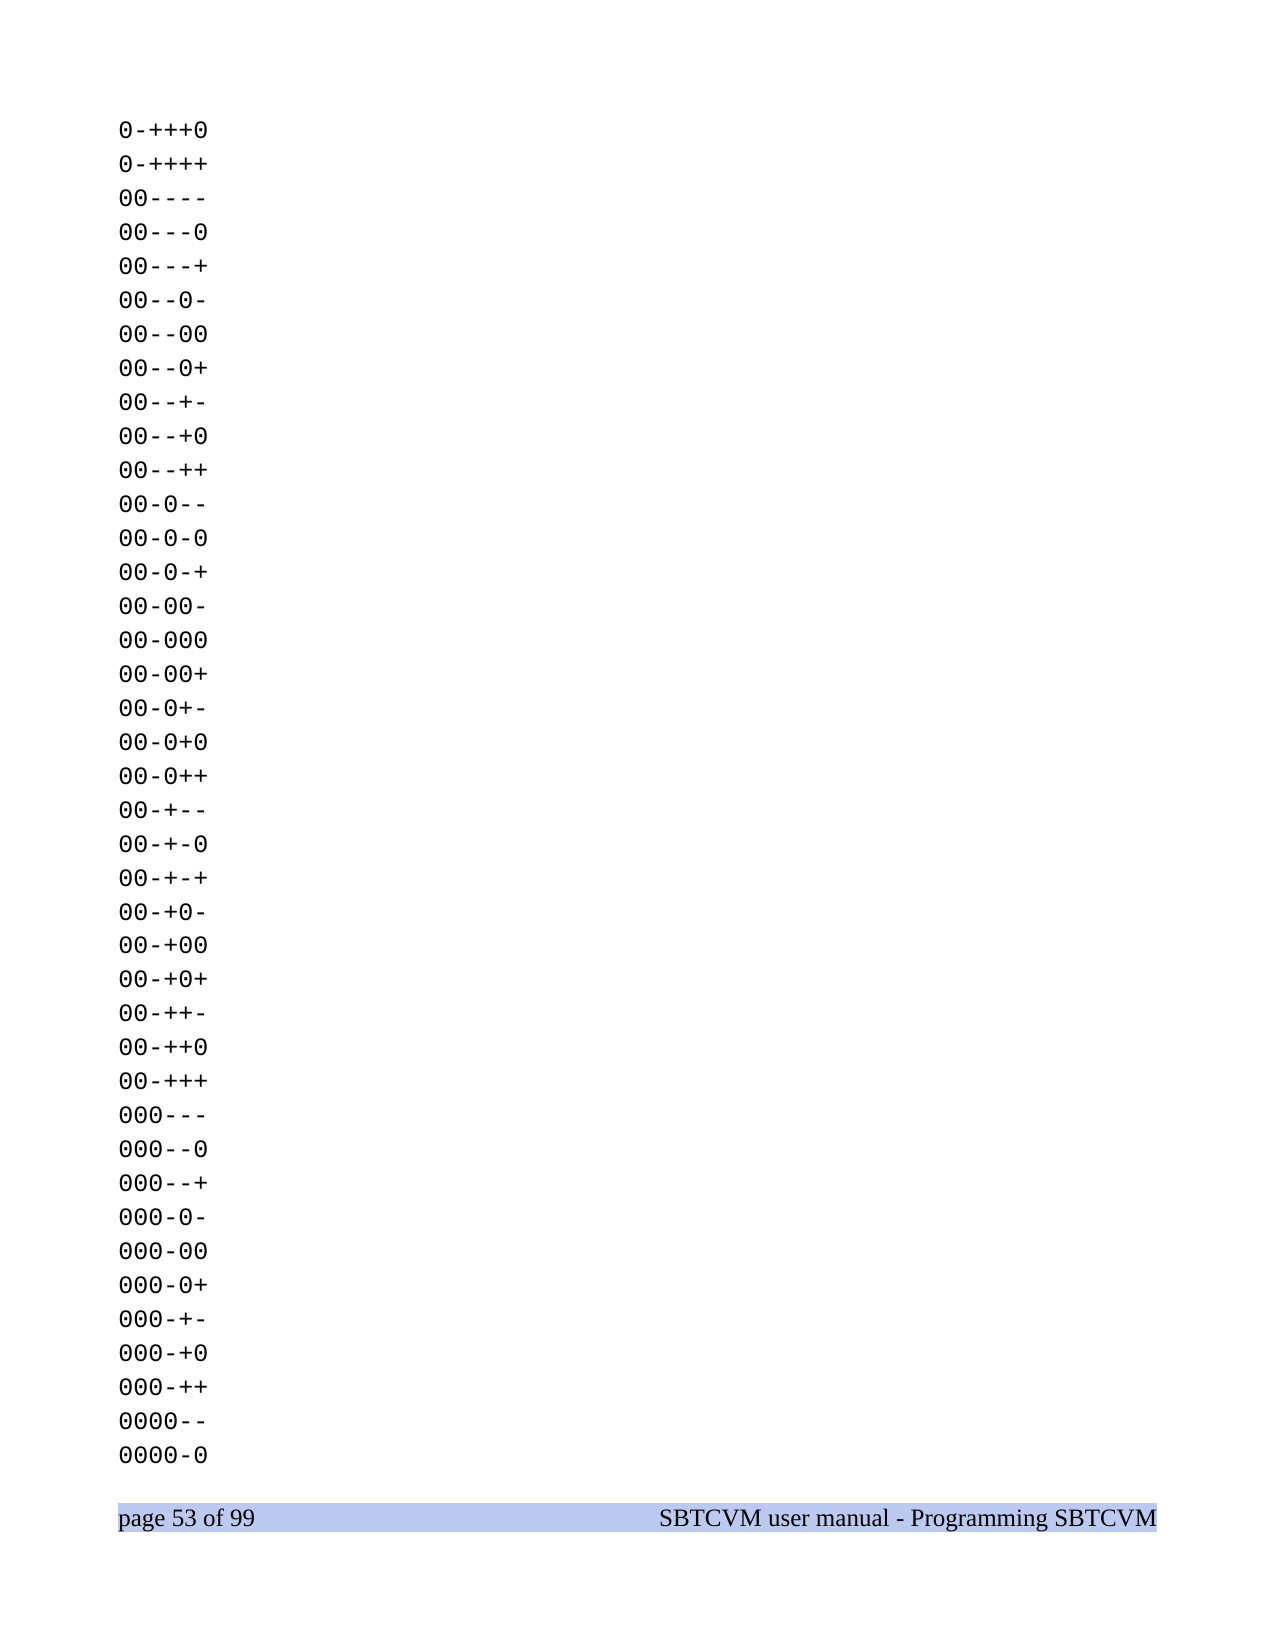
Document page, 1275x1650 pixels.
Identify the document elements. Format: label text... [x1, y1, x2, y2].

text 0-+++0 0-++++ 00---- 00---0 00---+ 00--0- 00--00 00--0+ 00--+- 00--+0 00--++ 00-0-- 00-0-0 00-0-+ 00-00- 00-000 00-00+ 00-0+- 00-0+0 00-0++ 00-+-- 00-+-0 00-+-+ 00-+0- 00-+00 00-+0+ 00-++- 00-++0 00-+++ 000--- 000--0 000--+ 000-0- 000-00 000-0+ 000-+- 000-+0 000-++ 0000-- 0000-0 [118, 118, 1157, 1471]
